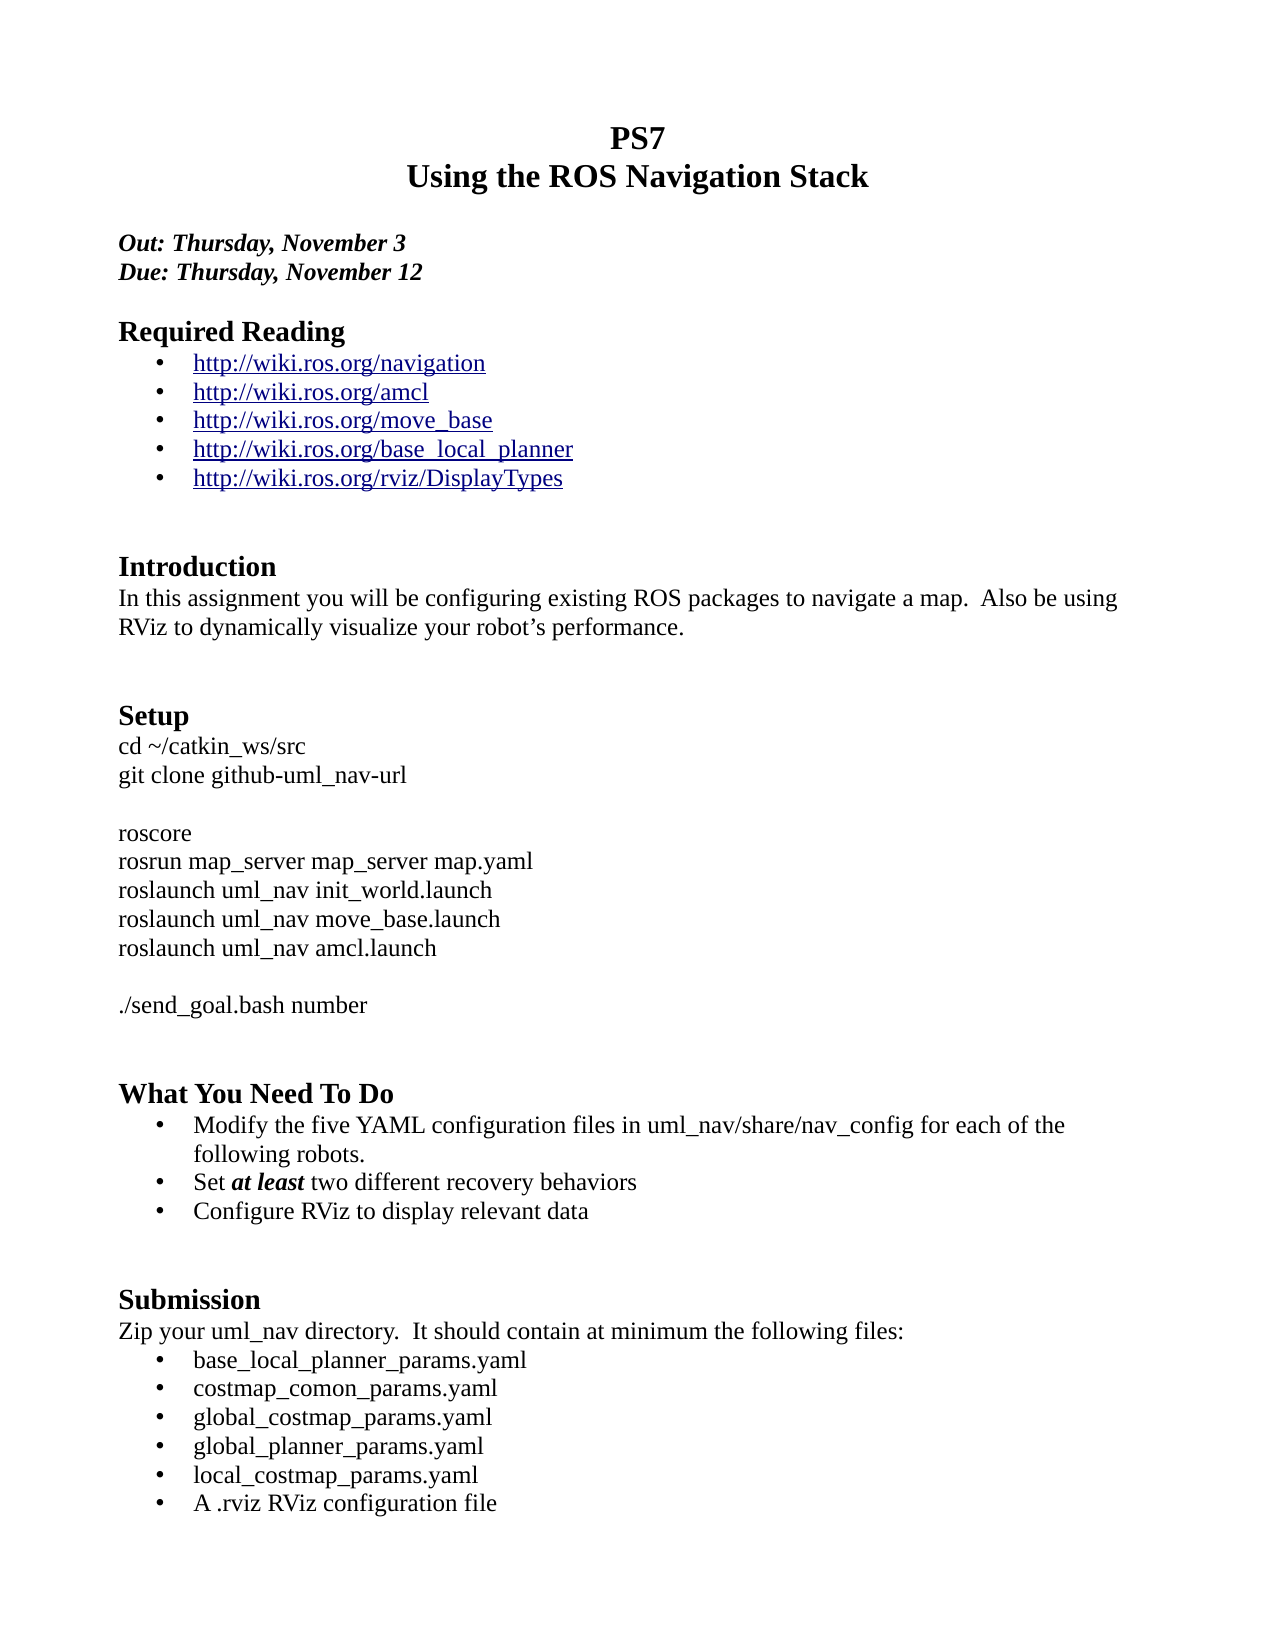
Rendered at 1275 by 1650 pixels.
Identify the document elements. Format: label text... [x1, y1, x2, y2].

text Introduction [118, 549, 1157, 583]
text rosrun map_server map_server map.yaml [118, 846, 1157, 875]
list http://wiki.ros.org/amcl [156, 377, 1157, 406]
list costmap_comon_params.yaml [156, 1373, 1157, 1402]
text git clone github-uml_nav-url [118, 760, 1157, 789]
text roslaunch uml_nav amcl.launch [118, 933, 1157, 961]
list http://wiki.ros.org/rviz/DisplayTypes [156, 463, 1157, 492]
text Out: Thursday, November 3 [118, 228, 1157, 257]
text roslaunch uml_nav init_world.launch [118, 875, 1157, 904]
list http://wiki.ros.org/base_local_planner [156, 434, 1157, 463]
text Setup [118, 698, 1157, 731]
text What You Need To Do [118, 1076, 1157, 1110]
list global_costmap_params.yaml [156, 1402, 1157, 1431]
text roslaunch uml_nav move_base.launch [118, 904, 1157, 933]
text cd ~/catkin_ws/src [118, 731, 1157, 760]
text roscore [118, 818, 1157, 846]
text Using the ROS Navigation Stack [118, 156, 1157, 195]
list global_planner_params.yaml [156, 1431, 1157, 1460]
list http://wiki.ros.org/move_base [156, 406, 1157, 434]
list Set at least two different recovery behaviors [156, 1167, 1157, 1196]
text Due: Thursday, November 12 [118, 257, 1157, 286]
text Zip your uml_nav directory. It should contain at minimum the following files: [118, 1316, 1157, 1345]
text Submission [118, 1282, 1157, 1316]
text ./send_goal.bash number [118, 990, 1157, 1019]
text PS7 [118, 118, 1157, 156]
list Configure RViz to display relevant data [156, 1196, 1157, 1225]
list Modify the five YAML configuration files in uml_nav/share/nav_config for each of the following robots. [156, 1110, 1157, 1167]
text In this assignment you will be configuring existing ROS packages to navigate a map. Also be using RViz to dynamically visualize your robot’s performance. [118, 583, 1157, 640]
text Required Reading [118, 314, 1157, 348]
list local_costmap_params.yaml [156, 1460, 1157, 1488]
list http://wiki.ros.org/navigation [156, 348, 1157, 377]
list A .rviz RViz configuration file [156, 1488, 1157, 1517]
list base_local_planner_params.yaml [156, 1345, 1157, 1373]
